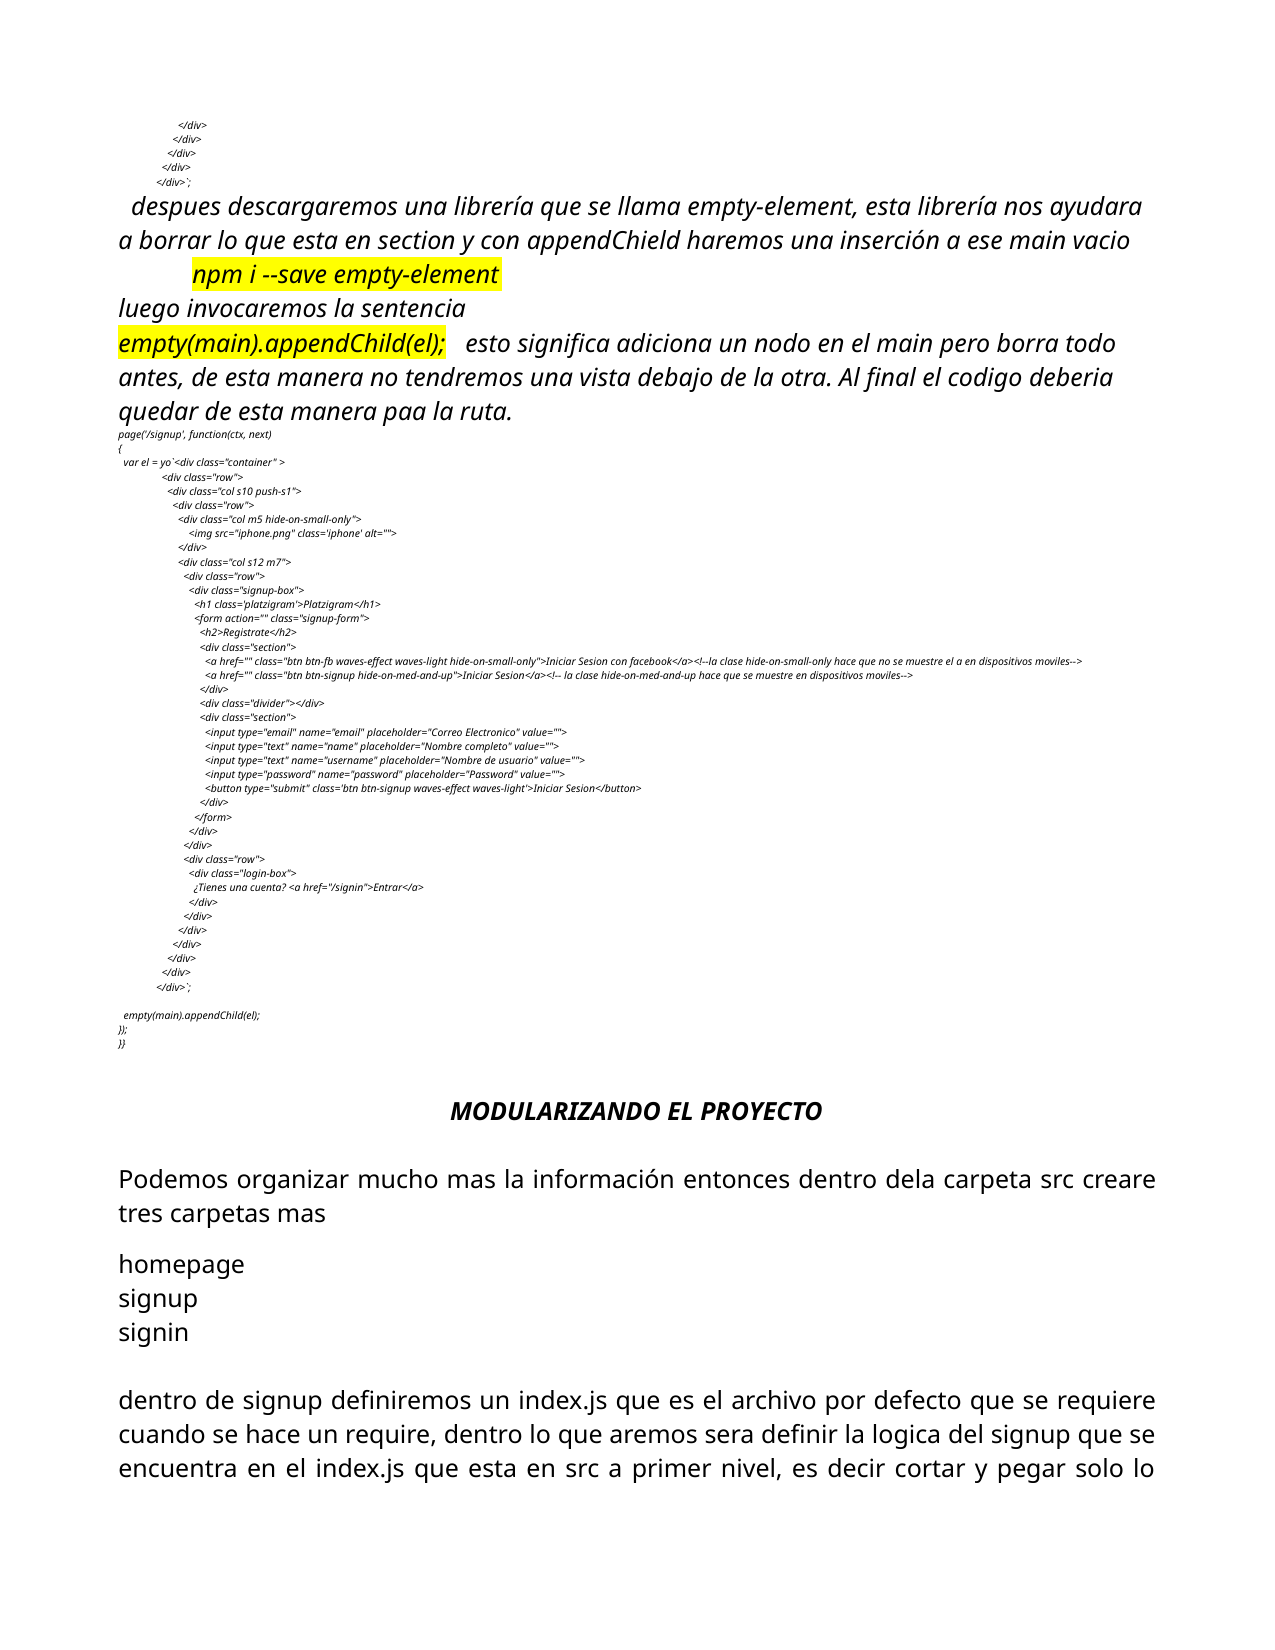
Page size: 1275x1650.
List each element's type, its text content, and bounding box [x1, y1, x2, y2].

text </div> [118, 682, 1157, 697]
text luego invocaremos la sentencia [118, 291, 1157, 325]
text <div class="divider"></div> [118, 697, 1157, 711]
text dentro de signup definiremos un index.js que es el archivo por defecto que se requiere cuando se hace un require, dentro lo que aremos sera definir la logica del signup que se encuentra en el index.js que esta en src a primer nivel, es decir cortar y pegar solo lo [118, 1383, 1157, 1485]
text </div> [118, 824, 1157, 838]
text }); [118, 1022, 1157, 1037]
text </div> [118, 952, 1157, 966]
text </div> [118, 966, 1157, 980]
text <div class="row"> [118, 470, 1157, 484]
text <div class="col m5 hide-on-small-only"> [118, 512, 1157, 527]
text <div class="row"> [118, 498, 1157, 512]
text <h1 class='platzigram'>Platzigram</h1> [118, 597, 1157, 612]
text <button type="submit" class='btn btn-signup waves-effect waves-light'>Iniciar Sesion</button> [118, 782, 1157, 796]
text var el = yo`<div class="container" > [118, 456, 1157, 470]
text Podemos organizar mucho mas la información entonces dentro dela carpeta src creare tres carpetas mas [118, 1161, 1157, 1229]
text </div> [118, 909, 1157, 923]
text </div> [118, 895, 1157, 909]
text <input type="password" name="password" placeholder="Password" value=""> [118, 767, 1157, 782]
text <img src="iphone.png" class='iphone' alt=""> [118, 527, 1157, 541]
text </div> [118, 118, 1157, 132]
text </div> [118, 161, 1157, 175]
text <div class="row"> [118, 852, 1157, 867]
text { [118, 442, 1157, 456]
text despues descargaremos una librería que se llama empty-element, esta librería nos ayudara a borrar lo que esta en section y con appendChield haremos una inserción a ese main vacio [118, 189, 1157, 257]
text </div> [118, 937, 1157, 952]
text <div class="signup-box"> [118, 583, 1157, 597]
text </form> [118, 810, 1157, 824]
text <div class="col s12 m7"> [118, 555, 1157, 569]
text <a href="" class="btn btn-signup hide-on-med-and-up">Iniciar Sesion</a><!-- la clase hide-on-med-and-up hace que se muestre en dispositivos moviles--> [118, 668, 1157, 682]
text <div class="col s10 push-s1"> [118, 484, 1157, 498]
text </div> [118, 132, 1157, 146]
text </div> [118, 796, 1157, 810]
text <div class="section"> [118, 640, 1157, 654]
text </div> [118, 838, 1157, 852]
text signup [118, 1281, 1157, 1315]
text ¿Tienes una cuenta? <a href="/signin">Entrar</a> [118, 881, 1157, 895]
text </div>`; [118, 175, 1157, 189]
text empty(main).appendChild(el); [118, 1008, 1157, 1022]
text <div class="login-box"> [118, 867, 1157, 881]
text page('/signup', function(ctx, next) [118, 427, 1157, 442]
text }} [118, 1037, 1157, 1051]
text MODULARIZANDO EL PROYECTO [118, 1093, 1157, 1127]
text signin [118, 1315, 1157, 1349]
text <input type="text" name="username" placeholder="Nombre de usuario" value=""> [118, 753, 1157, 767]
text </div> [118, 541, 1157, 555]
text empty(main).appendChild(el); esto significa adiciona un nodo en el main pero borra todo antes, de esta manera no tendremos una vista debajo de la otra. Al final el codigo deberia quedar de esta manera paa la ruta. [118, 325, 1157, 427]
text </div>`; [118, 980, 1157, 994]
text <div class="section"> [118, 711, 1157, 725]
text </div> [118, 923, 1157, 937]
text homepage [118, 1247, 1157, 1281]
text <h2>Registrate</h2> [118, 626, 1157, 640]
text npm i --save empty-element [118, 257, 1157, 291]
text <input type="text" name="name" placeholder="Nombre completo" value=""> [118, 739, 1157, 753]
text </div> [118, 146, 1157, 161]
text <input type="email" name="email" placeholder="Correo Electronico" value=""> [118, 725, 1157, 739]
text <a href="" class="btn btn-fb waves-effect waves-light hide-on-small-only">Iniciar Sesion con facebook</a><!--la clase hide-on-small-only hace que no se muestre el a en dispositivos moviles--> [118, 654, 1157, 668]
text <form action="" class="signup-form"> [118, 612, 1157, 626]
text <div class="row"> [118, 569, 1157, 583]
